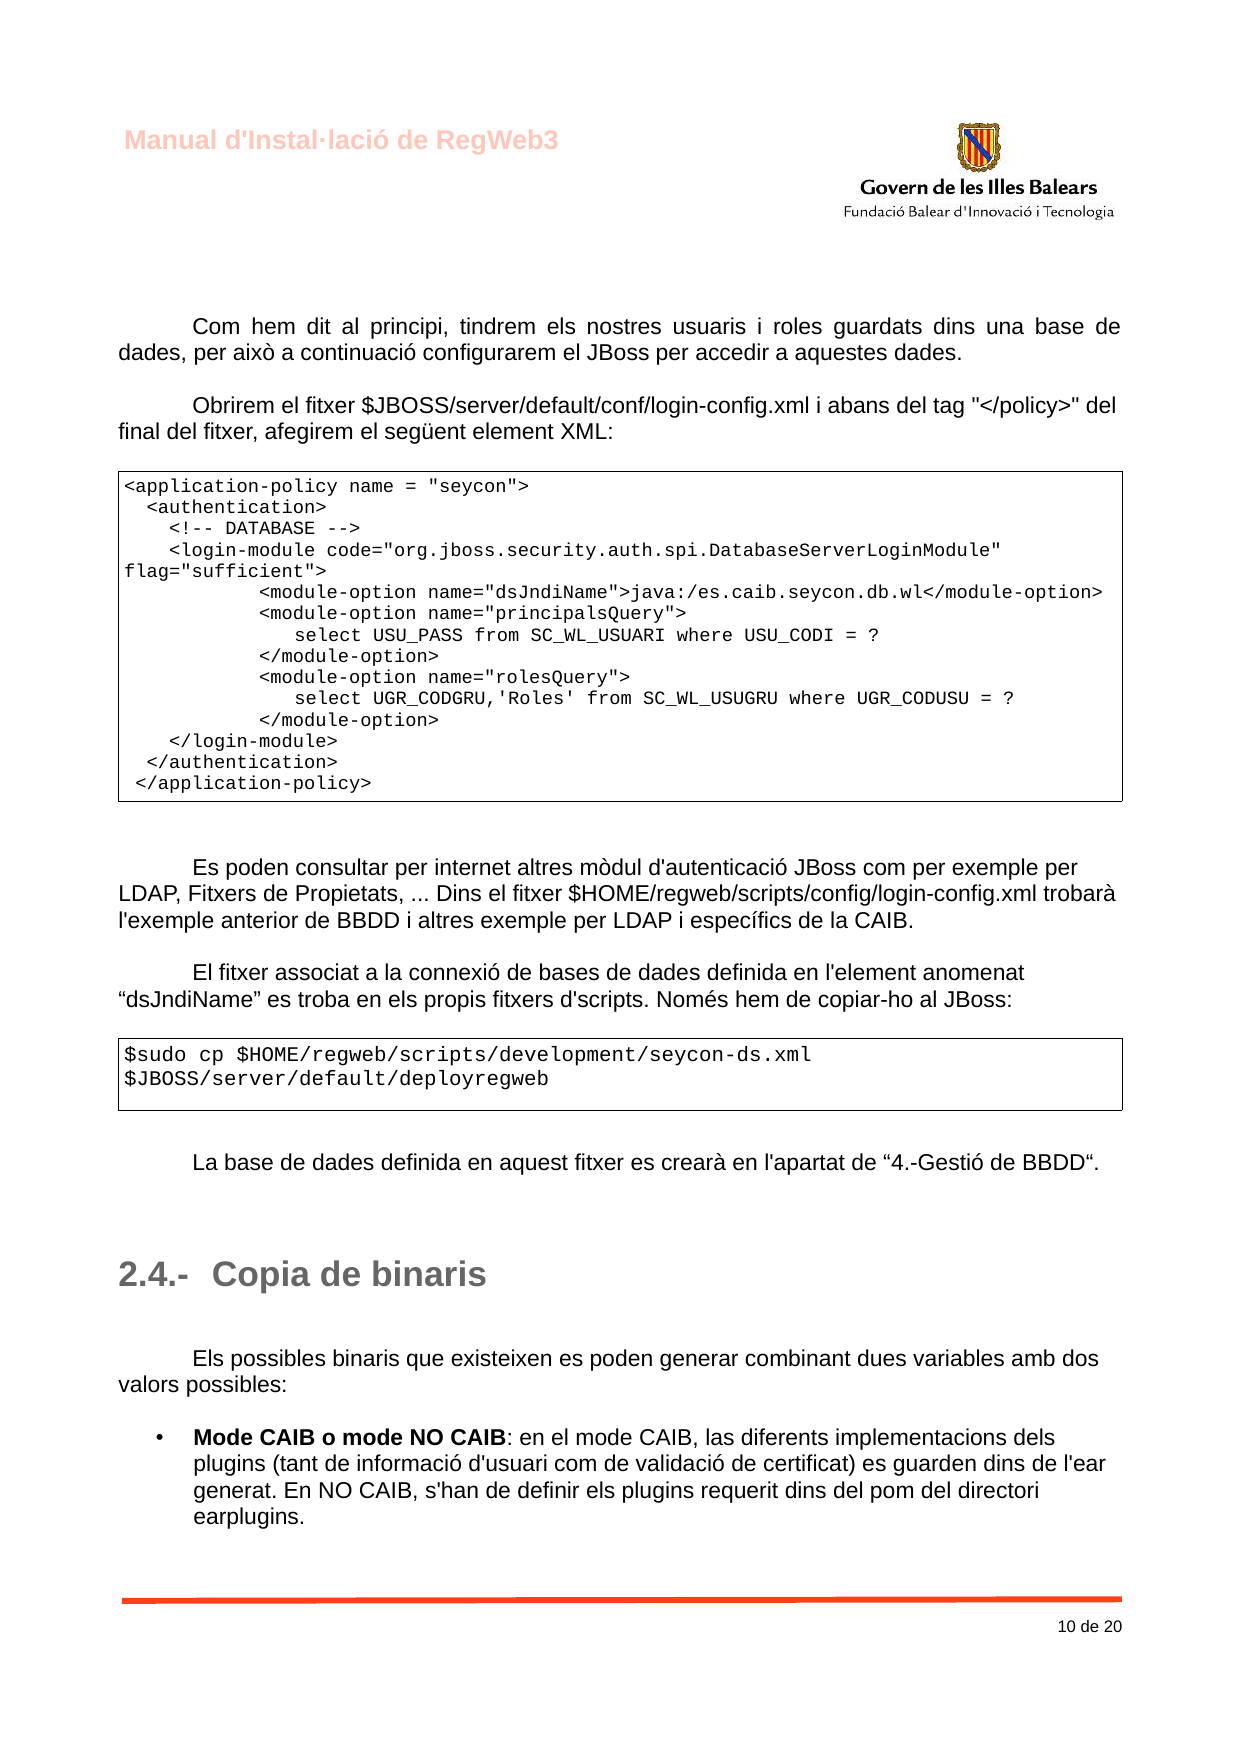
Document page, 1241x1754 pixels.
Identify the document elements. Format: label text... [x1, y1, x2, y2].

text La base de dades definida en aquest fitxer es crearà en l'apartat de “4.-Gestió de BBDD“. [118, 1149, 1122, 1175]
text Com hem dit al principi, tindrem els nostres usuaris i roles guardats dins una base de dades, per això a continuació configurarem el JBoss per accedir a aquestes dades. [118, 313, 1122, 365]
subtitle Copia de binaris [118, 1253, 1122, 1293]
text Els possibles binaris que existeixen es poden generar combinant dues variables amb dos valors possibles: [118, 1345, 1122, 1397]
list Mode CAIB o mode NO CAIB: en el mode CAIB, las diferents implementacions dels plugins (tant de informació d'usuari com de validació de certificat) es guarden dins de l'ear generat. En NO CAIB, s'han de definir els plugins requerit dins del pom del directori earplugins. [156, 1424, 1122, 1529]
text Es poden consultar per internet altres mòdul d'autenticació JBoss com per exemple per LDAP, Fitxers de Propietats, ... Dins el fitxer $HOME/regweb/scripts/config/login-config.xml trobarà l'exemple anterior de BBDD i altres exemple per LDAP i específics de la CAIB. [118, 854, 1122, 933]
text El fitxer associat a la connexió de bases de dades definida en l'element anomenat “dsJndiName” es troba en els propis fitxers d'scripts. Només hem de copiar-ho al JBoss: [118, 959, 1122, 1012]
text Obrirem el fitxer $JBOSS/server/default/conf/login-config.xml i abans del tag "</policy>" del final del fitxer, afegirem el següent element XML: [118, 392, 1122, 444]
picture [840, 123, 1117, 220]
table_header $sudo cp $HOME/regweb/scripts/development/seycon-ds.xml $JBOSS/server/default/deployregweb [119, 1039, 1122, 1110]
table_header <application-policy name = "seycon"> <authentication> <!-- DATABASE --> <login-module code="org.jboss.security.auth.spi.DatabaseServerLoginModule" flag="sufficient"> <module-option name="dsJndiName">java:/es.caib.seycon.db.wl</module-option> <module-option name="principalsQuery"> select USU_PASS from SC_WL_USUARI where USU_CODI = ? </module-option> <module-option name="rolesQuery"> select UGR_CODGRU,'Roles' from SC_WL_USUGRU where UGR_CODUSU = ? </module-option> </login-module> </authentication> </application-policy> [119, 472, 1122, 801]
